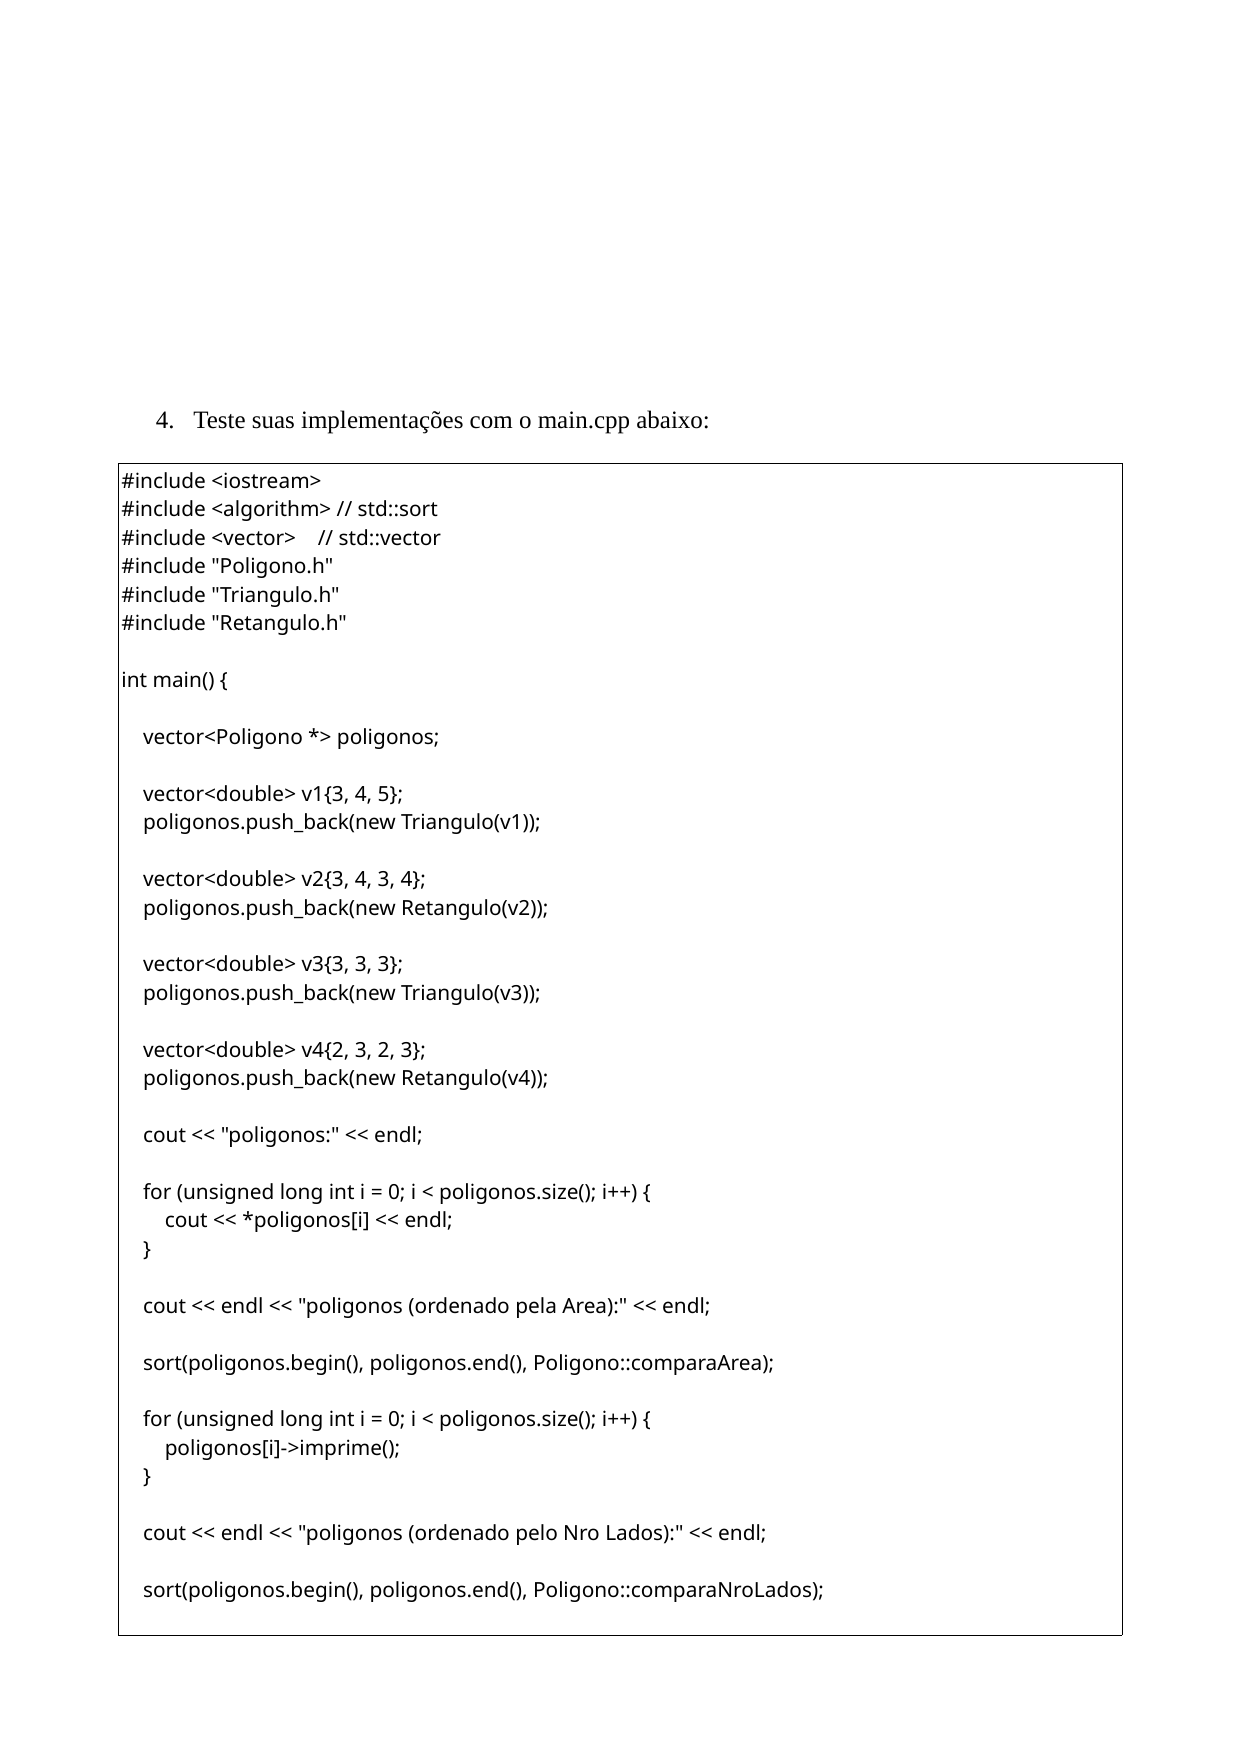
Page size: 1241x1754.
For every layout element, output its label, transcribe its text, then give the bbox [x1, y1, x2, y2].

text poligonos[i]->imprime(); [119, 1430, 1122, 1458]
text int main() { [119, 662, 1122, 691]
text cout << *poligonos[i] << endl; [119, 1202, 1122, 1231]
text poligonos.push_back(new Triangulo(v1)); [119, 804, 1122, 833]
text poligonos.push_back(new Triangulo(v3)); [119, 975, 1122, 1003]
text vector<Poligono *> poligonos; [119, 719, 1122, 747]
text cout << "poligonos:" << endl; [119, 1117, 1122, 1146]
text sort(poligonos.begin(), poligonos.end(), Poligono::comparaNroLados); [119, 1572, 1122, 1601]
text #include "Retangulo.h" [119, 605, 1122, 634]
text #include <algorithm> // std::sort [119, 492, 1122, 520]
text poligonos.push_back(new Retangulo(v2)); [119, 890, 1122, 918]
text } [119, 1458, 1122, 1487]
text } [119, 1231, 1122, 1259]
text cout << endl << "poligonos (ordenado pelo Nro Lados):" << endl; [119, 1515, 1122, 1544]
text #include <iostream> [119, 464, 1122, 492]
list Teste suas implementações com o main.cpp abaixo: [156, 406, 1122, 434]
text poligonos.push_back(new Retangulo(v4)); [119, 1060, 1122, 1089]
text for (unsigned long int i = 0; i < poligonos.size(); i++) { [119, 1402, 1122, 1430]
text vector<double> v2{3, 4, 3, 4}; [119, 861, 1122, 890]
text vector<double> v1{3, 4, 5}; [119, 776, 1122, 804]
text vector<double> v4{2, 3, 2, 3}; [119, 1032, 1122, 1060]
text #include "Poligono.h" [119, 548, 1122, 577]
text #include "Triangulo.h" [119, 577, 1122, 605]
text vector<double> v3{3, 3, 3}; [119, 947, 1122, 975]
text #include <vector> // std::vector [119, 520, 1122, 548]
text sort(poligonos.begin(), poligonos.end(), Poligono::comparaArea); [119, 1345, 1122, 1373]
text for (unsigned long int i = 0; i < poligonos.size(); i++) { [119, 1174, 1122, 1202]
text cout << endl << "poligonos (ordenado pela Area):" << endl; [119, 1288, 1122, 1316]
